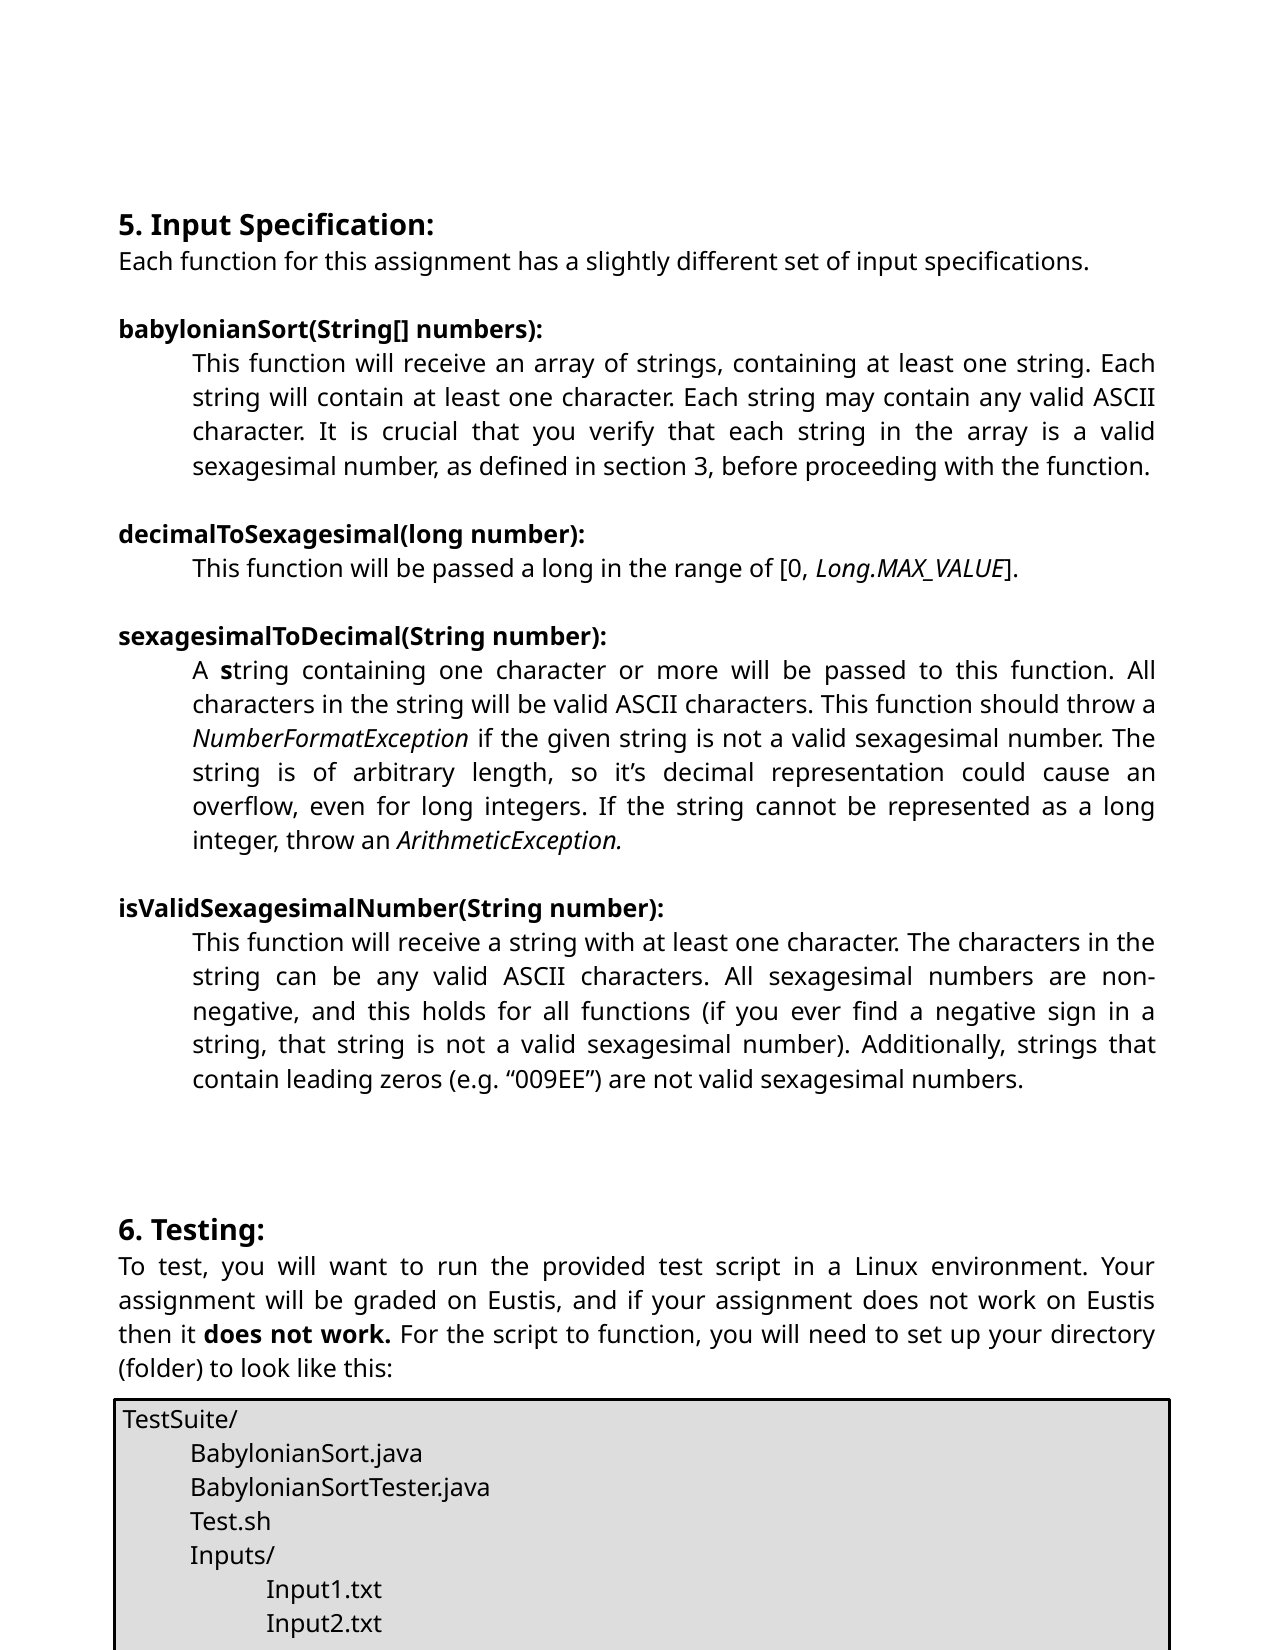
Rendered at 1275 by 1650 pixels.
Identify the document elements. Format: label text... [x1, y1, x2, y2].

text babylonianSort(String[] numbers): [118, 312, 1157, 346]
text This function will be passed a long in the range of [0, Long.MAX_VALUE]. [192, 550, 1157, 584]
text A string containing one character or more will be passed to this function. All characters in the string will be valid ASCII characters. This function should throw a NumberFormatException if the given string is not a valid sexagesimal number. The string is of arbitrary length, so it’s decimal representation could cause an overflow, even for long integers. If the string cannot be represented as a long integer, throw an ArithmeticException. [192, 652, 1157, 857]
text isValidSexagesimalNumber(String number): [118, 891, 1157, 925]
text This function will receive a string with at least one character. The characters in the string can be any valid ASCII characters. All sexagesimal numbers are non-negative, and this holds for all functions (if you ever find a negative sign in a string, that string is not a valid sexagesimal number). Additionally, strings that contain leading zeros (e.g. “009EE”) are not valid sexagesimal numbers. [192, 925, 1157, 1095]
text 5. Input Specification: [118, 204, 1157, 244]
text Each function for this assignment has a slightly different set of input specifications. [118, 244, 1157, 278]
text 6. Testing: [118, 1209, 1157, 1248]
text decimalToSexagesimal(long number): [118, 516, 1157, 550]
text sexagesimalToDecimal(String number): [118, 618, 1157, 652]
text To test, you will want to run the provided test script in a Linux environment. Your assignment will be graded on Eustis, and if your assignment does not work on Eustis then it does not work. For the script to function, you will need to set up your directory (folder) to look like this: [118, 1248, 1157, 1385]
text This function will receive an array of strings, containing at least one string. Each string will contain at least one character. Each string may contain any valid ASCII character. It is crucial that you verify that each string in the array is a valid sexagesimal number, as defined in section 3, before proceeding with the function. [192, 346, 1157, 482]
